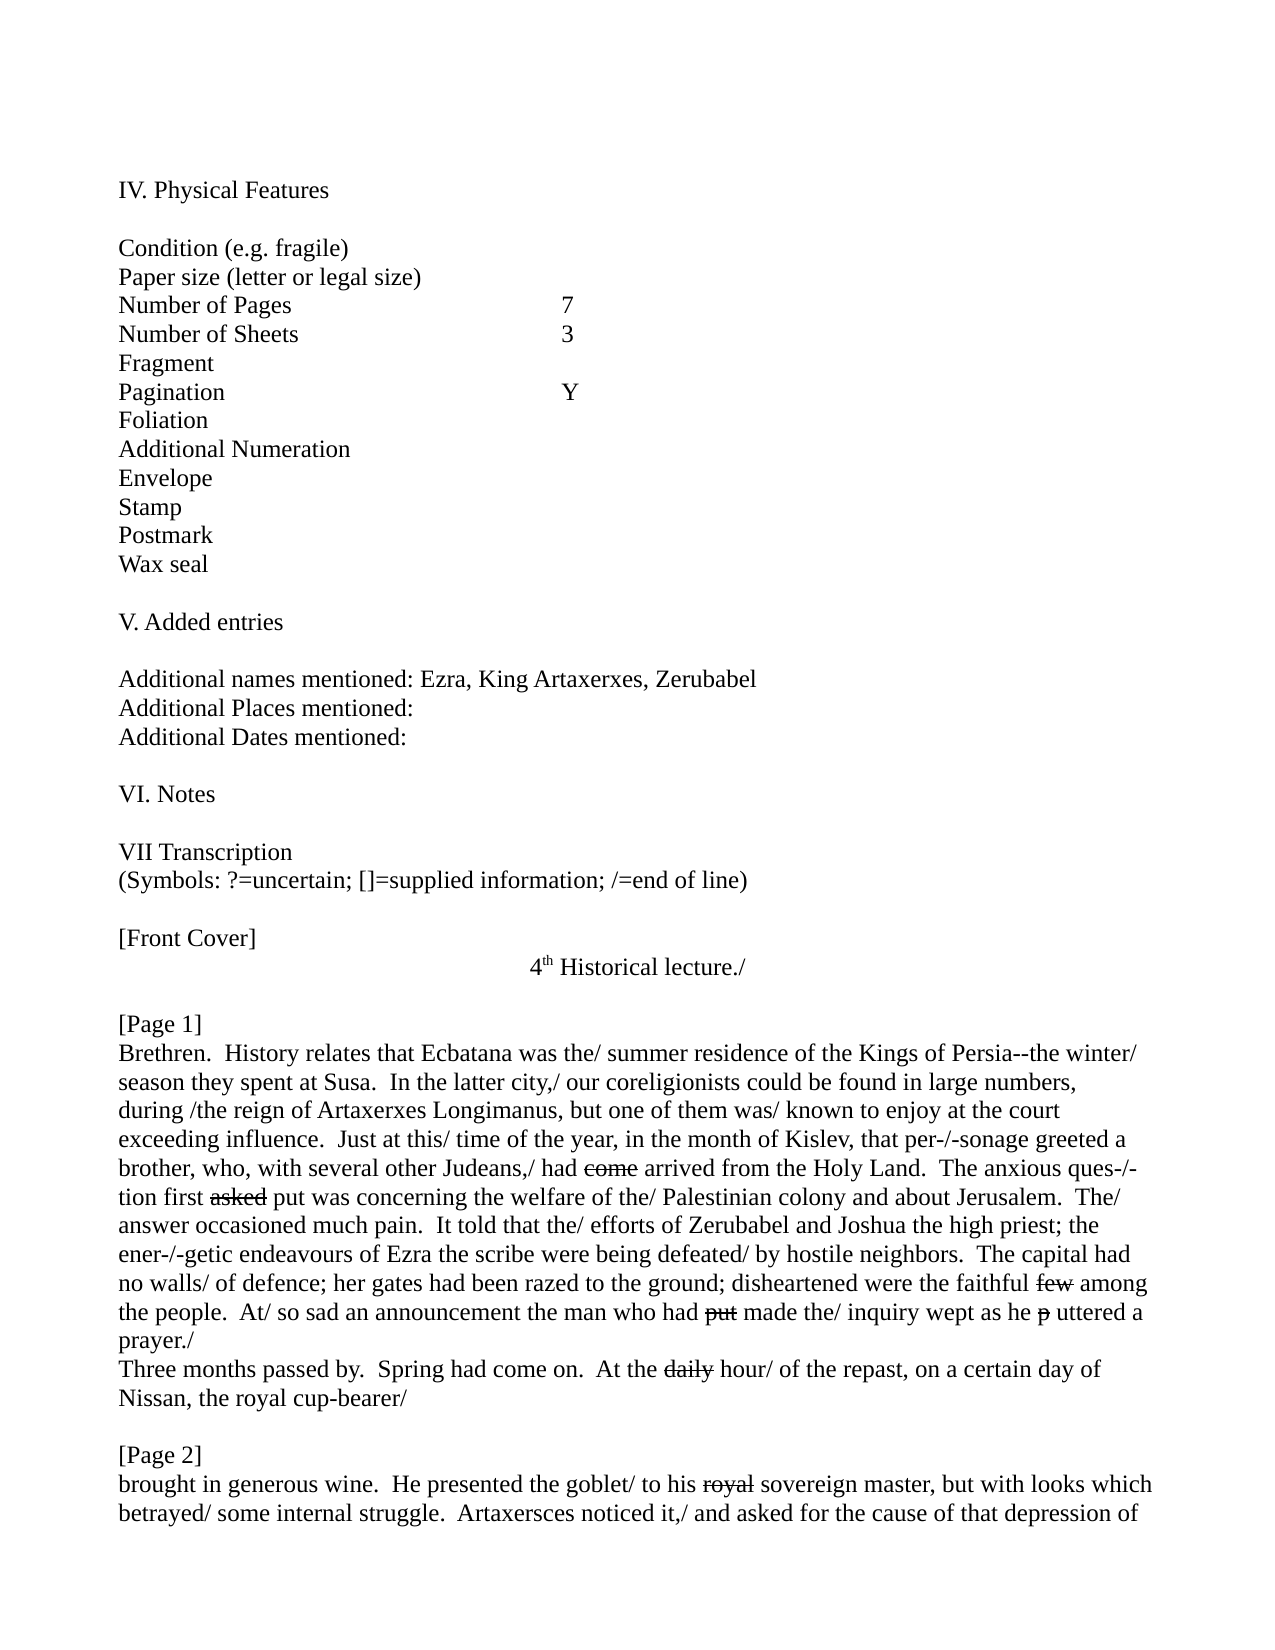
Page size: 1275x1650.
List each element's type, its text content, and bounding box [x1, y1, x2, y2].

text IV. Physical Features [118, 176, 1157, 204]
text VII Transcription [118, 837, 1157, 866]
text Paper size (letter or legal size) [118, 262, 1157, 291]
text Foliation [118, 406, 1157, 434]
text 4th Historical lecture./ [118, 952, 1157, 981]
text Condition (e.g. fragile) [118, 233, 1157, 262]
text Postma rk [118, 521, 1157, 549]
text [Page 1] [118, 1009, 1157, 1038]
text brought in generous wine. He presented the goblet/ to his royal sovereign master, but with looks which betrayed/ some internal struggle. Artaxersces noticed it,/ and asked for the cause of that depression of [118, 1469, 1157, 1527]
text (Symbols: ?=uncertain; []=supplied information; /=end of line) [118, 866, 1157, 894]
text [Page 2] [118, 1441, 1157, 1469]
text Additional Places mentioned: [118, 693, 1157, 722]
text [Front Cover] [118, 923, 1157, 952]
text Fragment [118, 348, 1157, 377]
text Additional names mentioned: Ezra, King Artaxerxes, Zerubabel [118, 664, 1157, 693]
text V. Added entries [118, 607, 1157, 636]
text Additional Numeration [118, 434, 1157, 463]
text Envelope [118, 463, 1157, 492]
text Wax seal [118, 549, 1157, 578]
text VI. Notes [118, 779, 1157, 808]
text Number of Pages 7 [118, 291, 1157, 319]
text Brethren. History relates that Ecbatana was the/ summer residence of the Kings of Persia--the winter/ season they spent at Susa. In the latter city,/ our coreligionists could be found in large numbers, during /the reign of Artaxerxes Longimanus, but one of them was/ known to enjoy at the court exceeding influence. Just at this/ time of the year, in the month of Kislev, that per-/-sonage greeted a brother, who, with several other Judeans,/ had come arrived from the Holy Land. The anxious ques-/-tion first asked put was concerning the welfare of the/ Palestinian colony and about Jerusalem. The/ answer occasioned much pain. It told that the/ efforts of Zerubabel and Joshua the high priest; the ener-/-getic endeavours of Ezra the scribe were being defeated/ by hostile neighbors. The capital had no walls/ of defence; her gates had been razed to the ground; disheartened were the faithful few among the people. At/ so sad an announcement the man who had put made the/ inquiry wept as he p uttered a prayer./ [118, 1038, 1157, 1354]
text Number of Sheets 3 [118, 319, 1157, 348]
text Additional Dates mentioned: [118, 722, 1157, 751]
text Three months passed by. Spring had come on. At the daily hour/ of the repast, on a certain day of Nissan, the royal cup-bearer/ [118, 1354, 1157, 1412]
text Stamp [118, 492, 1157, 521]
text Pagination Y [118, 377, 1157, 406]
